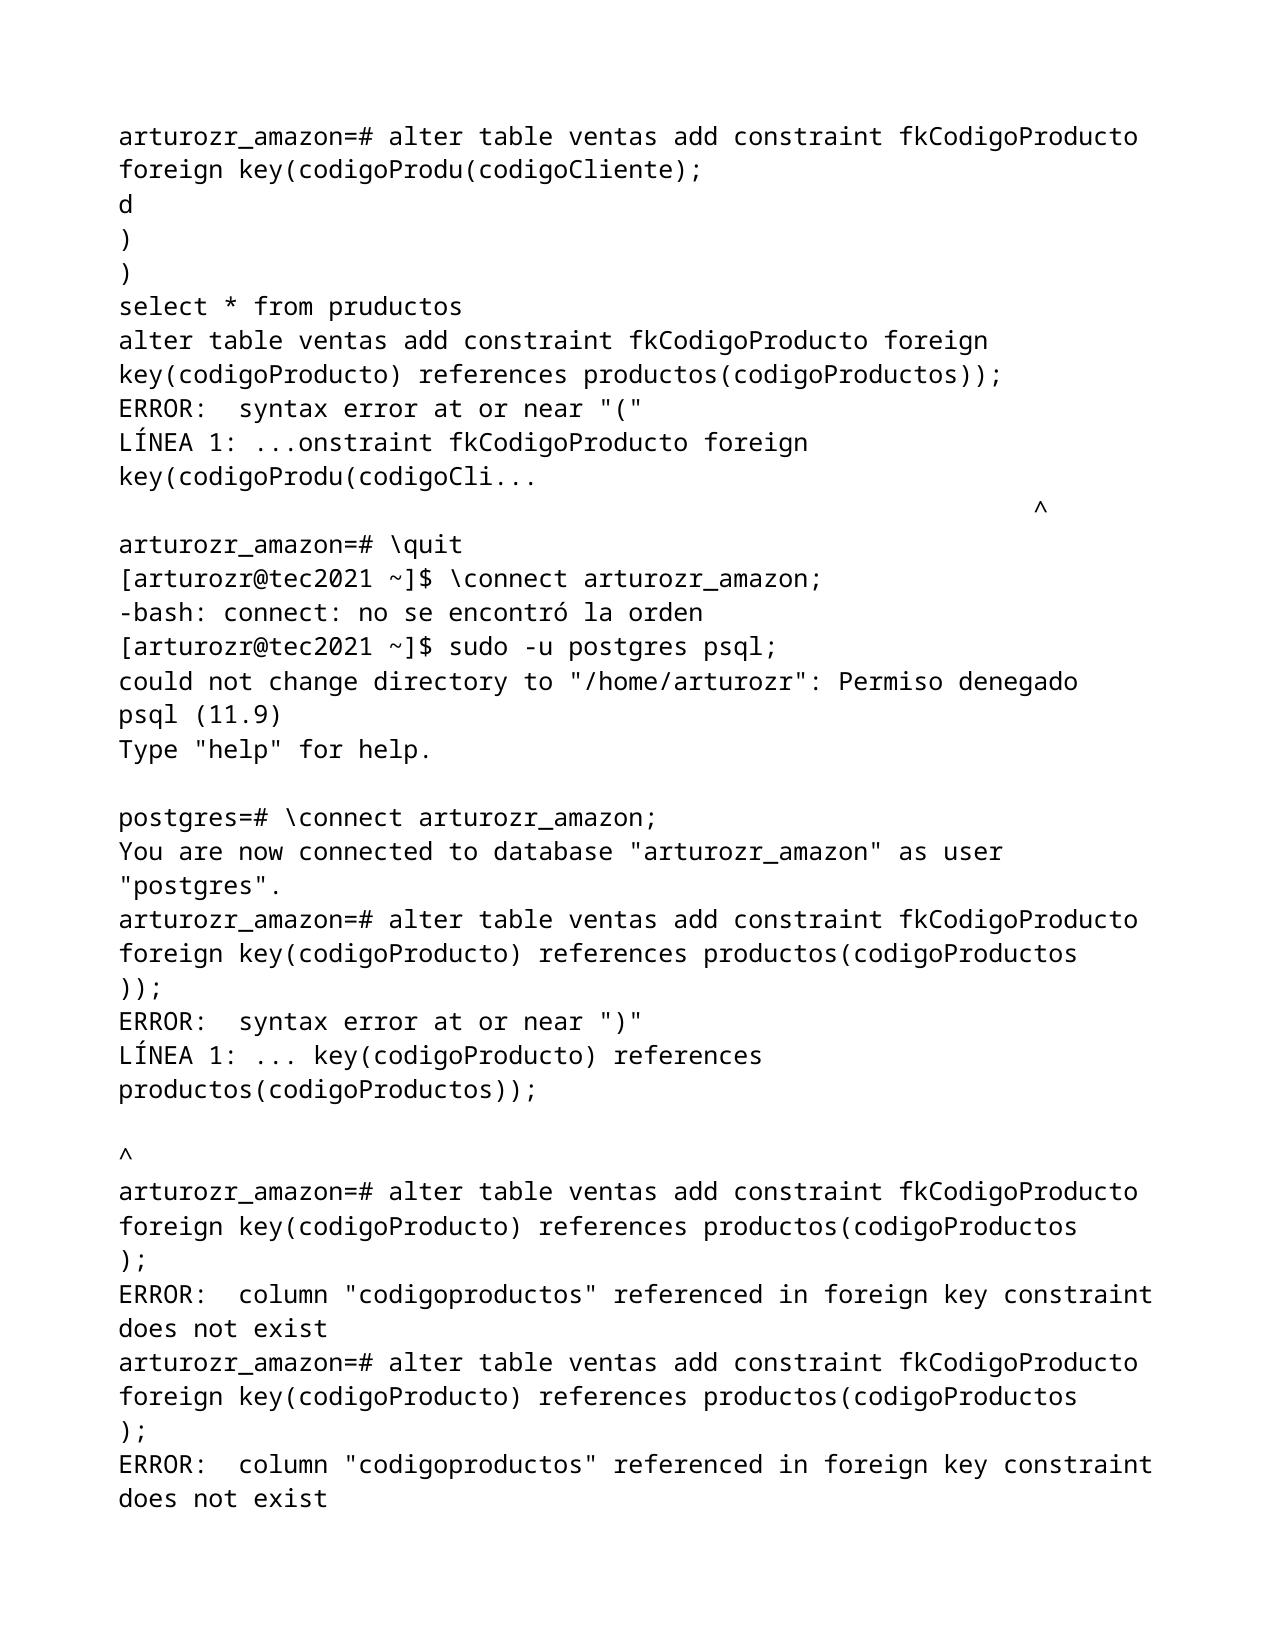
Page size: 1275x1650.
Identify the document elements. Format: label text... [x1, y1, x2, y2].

text arturozr_amazon=# alter table ventas add constraint fkCodigoProducto foreign key(codigoProdu(codigoCliente); d ) ) select * from pruductos alter table ventas add constraint fkCodigoProducto foreign key(codigoProducto) references productos(codigoProductos)); ERROR: syntax error at or near "(" LÍNEA 1: ...onstraint fkCodigoProducto foreign key(codigoProdu(codigoCli... ^ arturozr_amazon=# \quit [arturozr@tec2021 ~]$ \connect arturozr_amazon; -bash: connect: no se encontró la orden [arturozr@tec2021 ~]$ sudo -u postgres psql; could not change directory to "/home/arturozr": Permiso denegado psql (11.9) Type "help" for help. postgres=# \connect arturozr_amazon; You are now connected to database "arturozr_amazon" as user "postgres". arturozr_amazon=# alter table ventas add constraint fkCodigoProducto foreign key(codigoProducto) references productos(codigoProductos )); ERROR: syntax error at or near ")" LÍNEA 1: ... key(codigoProducto) references productos(codigoProductos)); ^ arturozr_amazon=# alter table ventas add constraint fkCodigoProducto foreign key(codigoProducto) references productos(codigoProductos ); ERROR: column "codigoproductos" referenced in foreign key constraint does not exist arturozr_amazon=# alter table ventas add constraint fkCodigoProducto foreign key(codigoProducto) references productos(codigoProductos ); ERROR: column "codigoproductos" referenced in foreign key constraint does not exist [118, 118, 1157, 1515]
